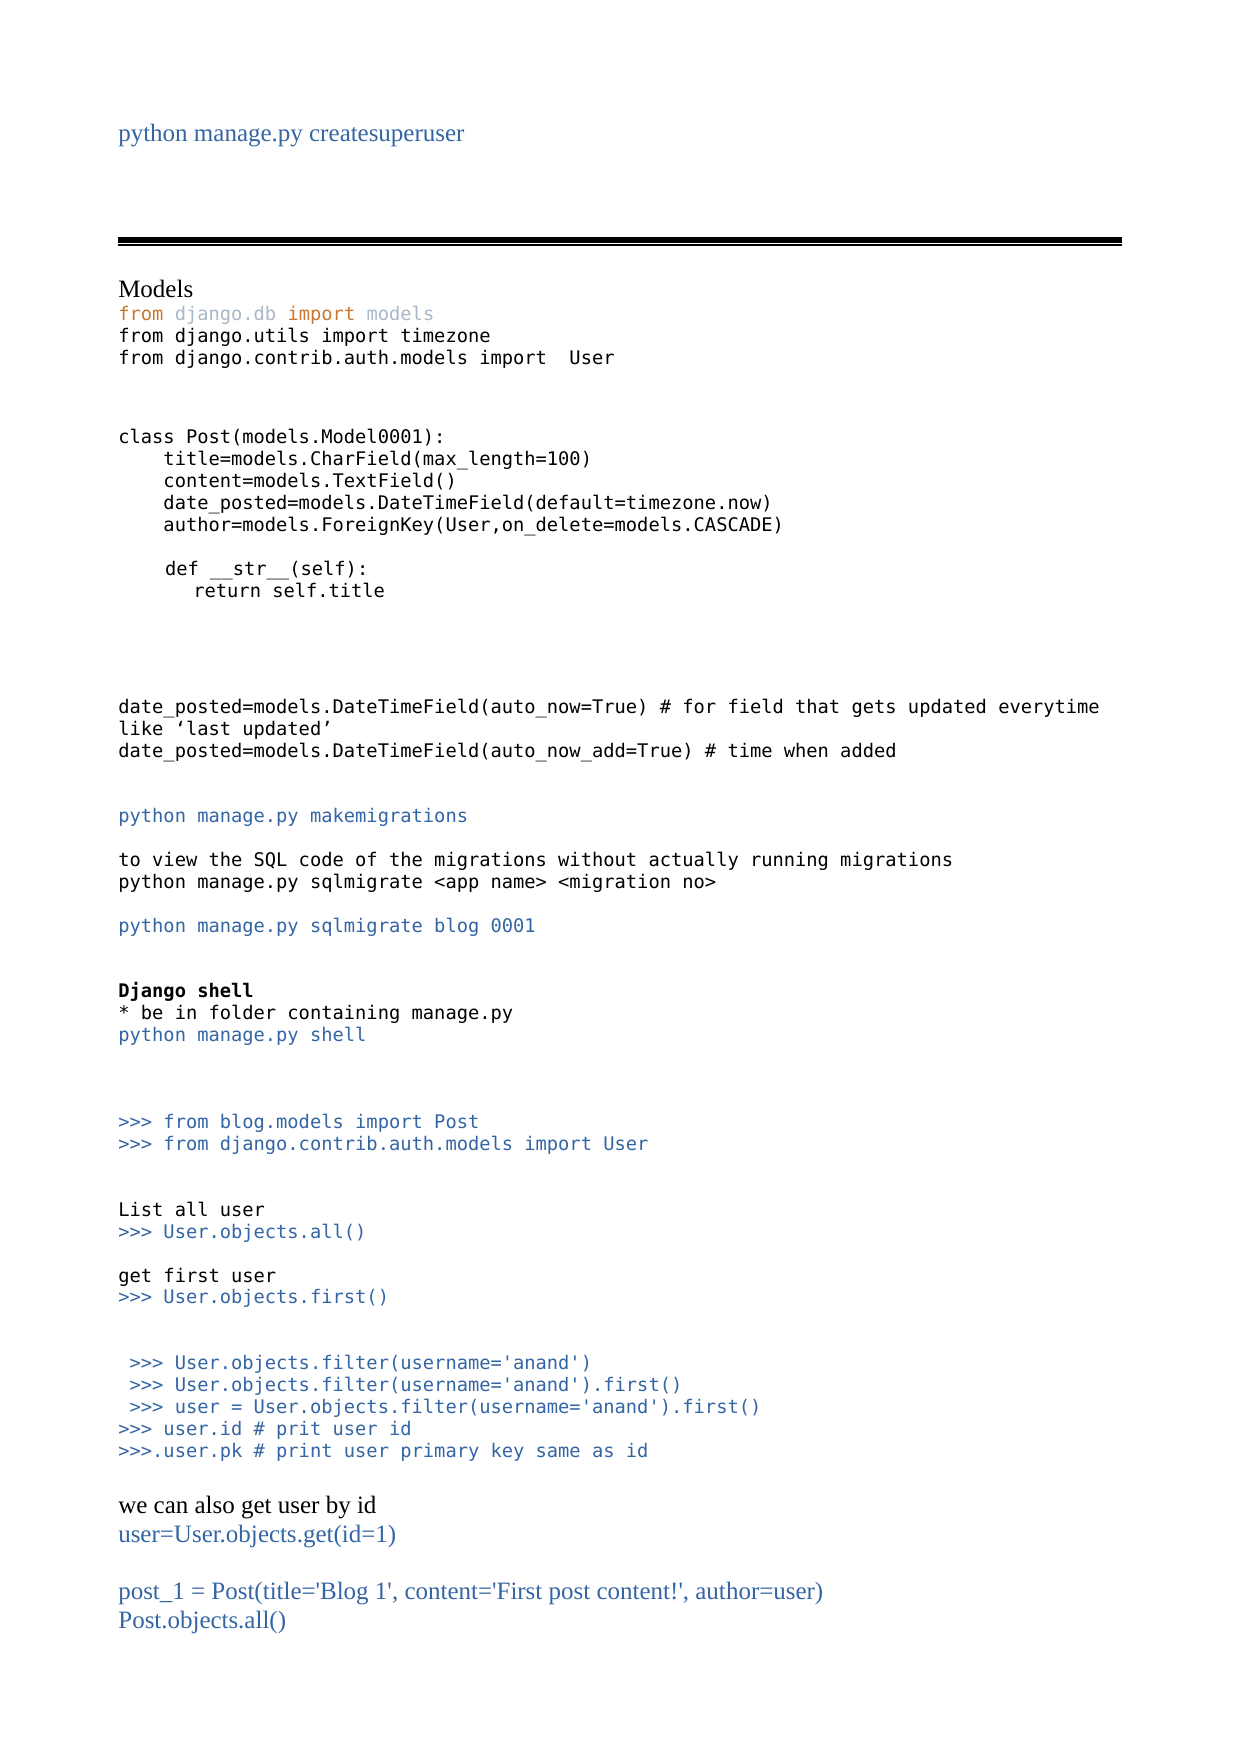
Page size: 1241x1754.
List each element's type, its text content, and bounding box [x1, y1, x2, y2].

text to view the SQL code of the migrations without actually running migrations [118, 849, 1122, 871]
text >>> from django.contrib.auth.models import User [118, 1133, 1122, 1155]
text python manage.py sqlmigrate blog 0001 [118, 914, 1122, 936]
text python manage.py sqlmigrate <app name> <migration no> [118, 871, 1122, 893]
text >>> User.objects.filter(username='anand').first() >>> user = User.objects.filter(username='anand').first() [118, 1374, 1122, 1418]
text get first user [118, 1264, 1122, 1286]
text >>> User.objects.filter(username='anand') [118, 1352, 1122, 1374]
text List all user [118, 1199, 1122, 1221]
text >>> User.objects.all() [118, 1221, 1122, 1243]
text date_posted=models.DateTimeField(auto_now_add=True) # time when added [118, 739, 1122, 761]
text >>> from blog.models import Post [118, 1111, 1122, 1133]
text def __str__(self): return self.title [118, 558, 1122, 601]
text Post.objects.all() [118, 1605, 1122, 1634]
text Django shell [118, 980, 1122, 1002]
text python manage.py createsuperuser [118, 118, 1122, 147]
text python manage.py shell [118, 1024, 1122, 1046]
text * be in folder containing manage.py [118, 1002, 1122, 1024]
text >>>.user.pk # print user primary key same as id [118, 1439, 1122, 1461]
text from django.db import models from django.utils import timezone from django.contrib.auth.models import User class Post(models.Model0001): title=models.CharField(max_length=100) content=models.TextField() date_posted=models.DateTimeField(default=timezone.now) author=models.ForeignKey(User,on_delete=models.CASCADE) [118, 303, 1122, 536]
text Models [118, 274, 1122, 303]
text >>> user.id # prit user id [118, 1418, 1122, 1439]
text we can also get user by id [118, 1490, 1122, 1519]
text post_1 = Post(title='Blog 1', content='First post content!', author=user) [118, 1576, 1122, 1605]
text python manage.py makemigrations [118, 805, 1122, 827]
text >>> User.objects.first() [118, 1286, 1122, 1308]
text user=User.objects.get(id=1) [118, 1519, 1122, 1548]
text date_posted=models.DateTimeField(auto_now=True) # for field that gets updated everytime like ‘last updated’ [118, 696, 1122, 739]
